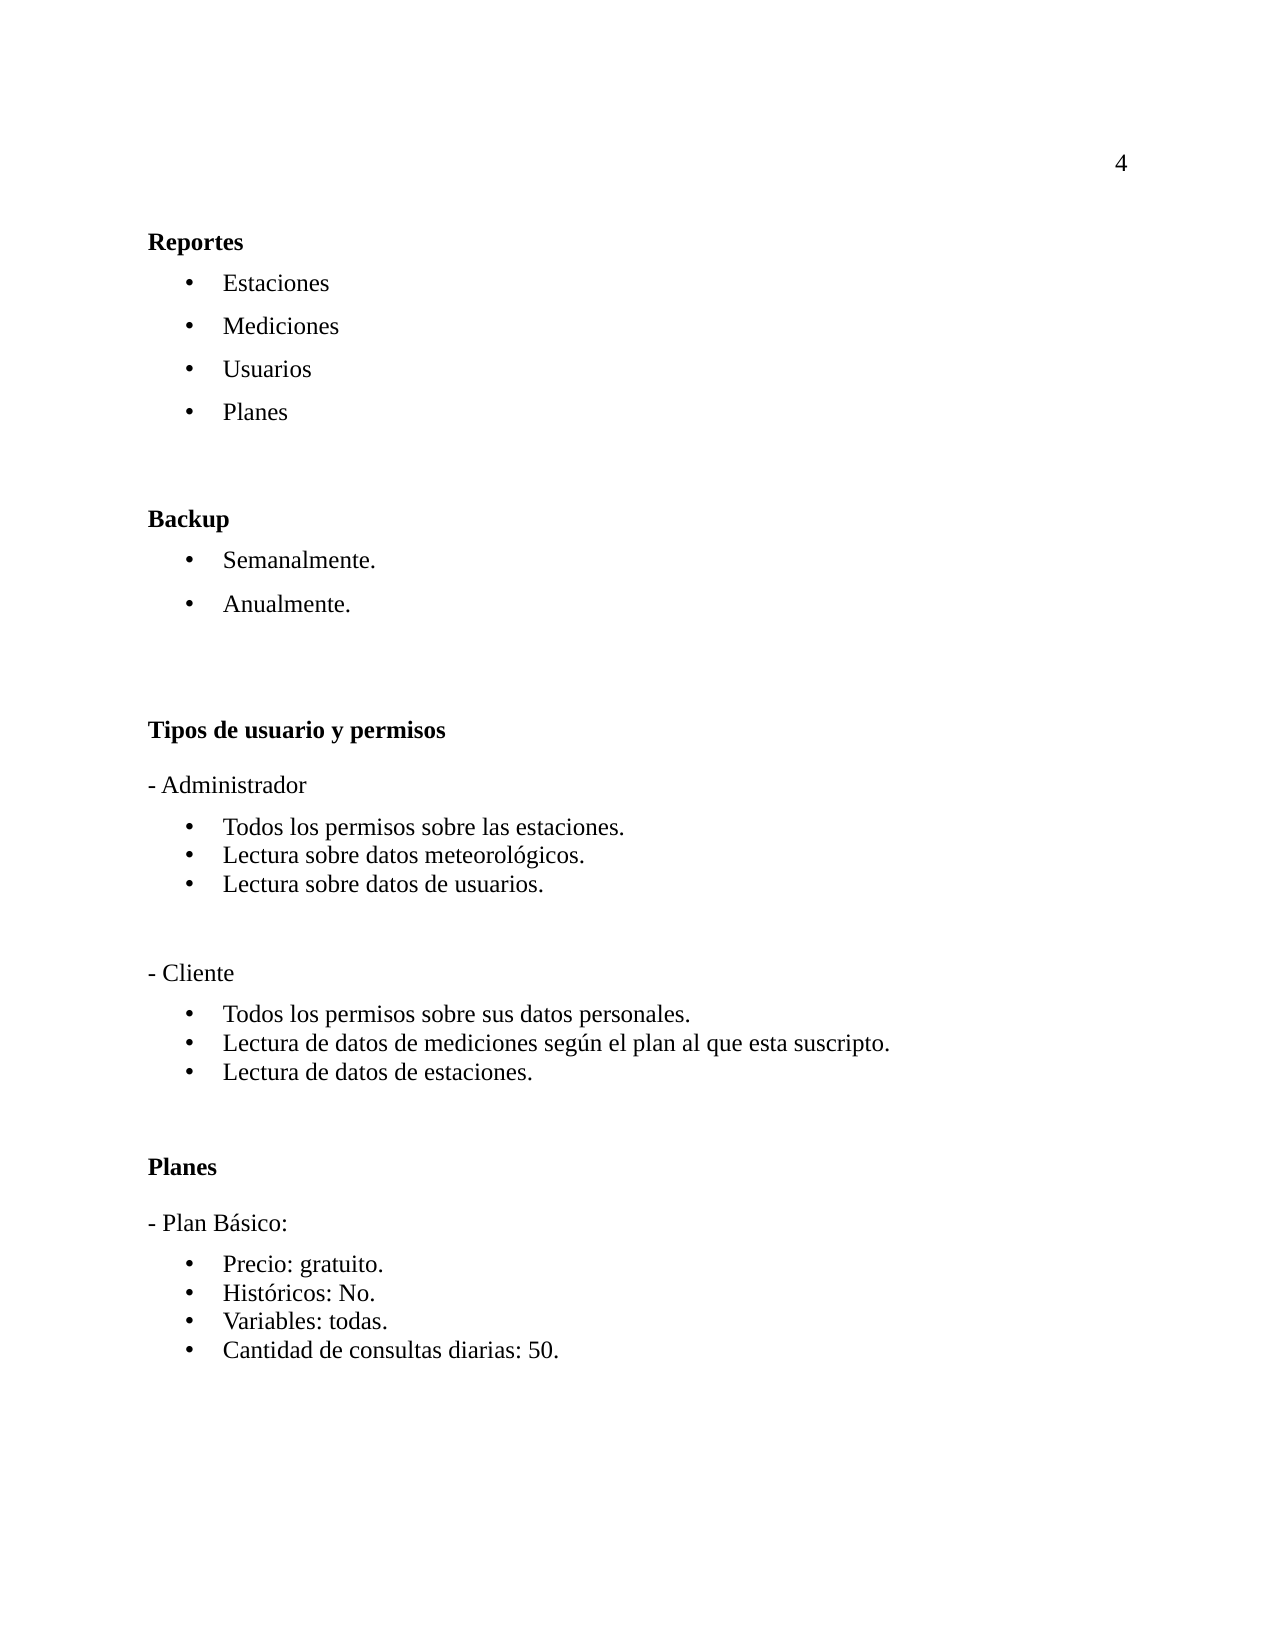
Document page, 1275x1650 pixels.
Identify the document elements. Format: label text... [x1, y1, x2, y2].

list Cantidad de consultas diarias: 50. [185, 1335, 1127, 1364]
list Anualmente. [185, 589, 1127, 617]
subtitle Reportes [148, 227, 1127, 255]
list Planes [185, 397, 1127, 426]
list Lectura de datos de mediciones según el plan al que esta suscripto. [185, 1028, 1127, 1057]
subtitle - Cliente [148, 958, 1127, 987]
list Estaciones [185, 268, 1127, 297]
list Lectura sobre datos de usuarios. [185, 869, 1127, 898]
list Lectura de datos de estaciones. [185, 1057, 1127, 1086]
list Todos los permisos sobre las estaciones. [185, 812, 1127, 841]
list Lectura sobre datos meteorológicos. [185, 841, 1127, 869]
list Precio: gratuito. [185, 1249, 1127, 1278]
subtitle Backup [148, 504, 1127, 533]
list Variables: todas. [185, 1306, 1127, 1335]
list Semanalmente. [185, 546, 1127, 574]
list Todos los permisos sobre sus datos personales. [185, 999, 1127, 1028]
subtitle Tipos de usuario y permisos [148, 715, 1127, 743]
subtitle - Plan Básico: [148, 1208, 1127, 1236]
subtitle Planes [148, 1152, 1127, 1181]
list Históricos: No. [185, 1278, 1127, 1306]
subtitle - Administrador [148, 771, 1127, 799]
list Mediciones [185, 311, 1127, 340]
list Usuarios [185, 354, 1127, 383]
